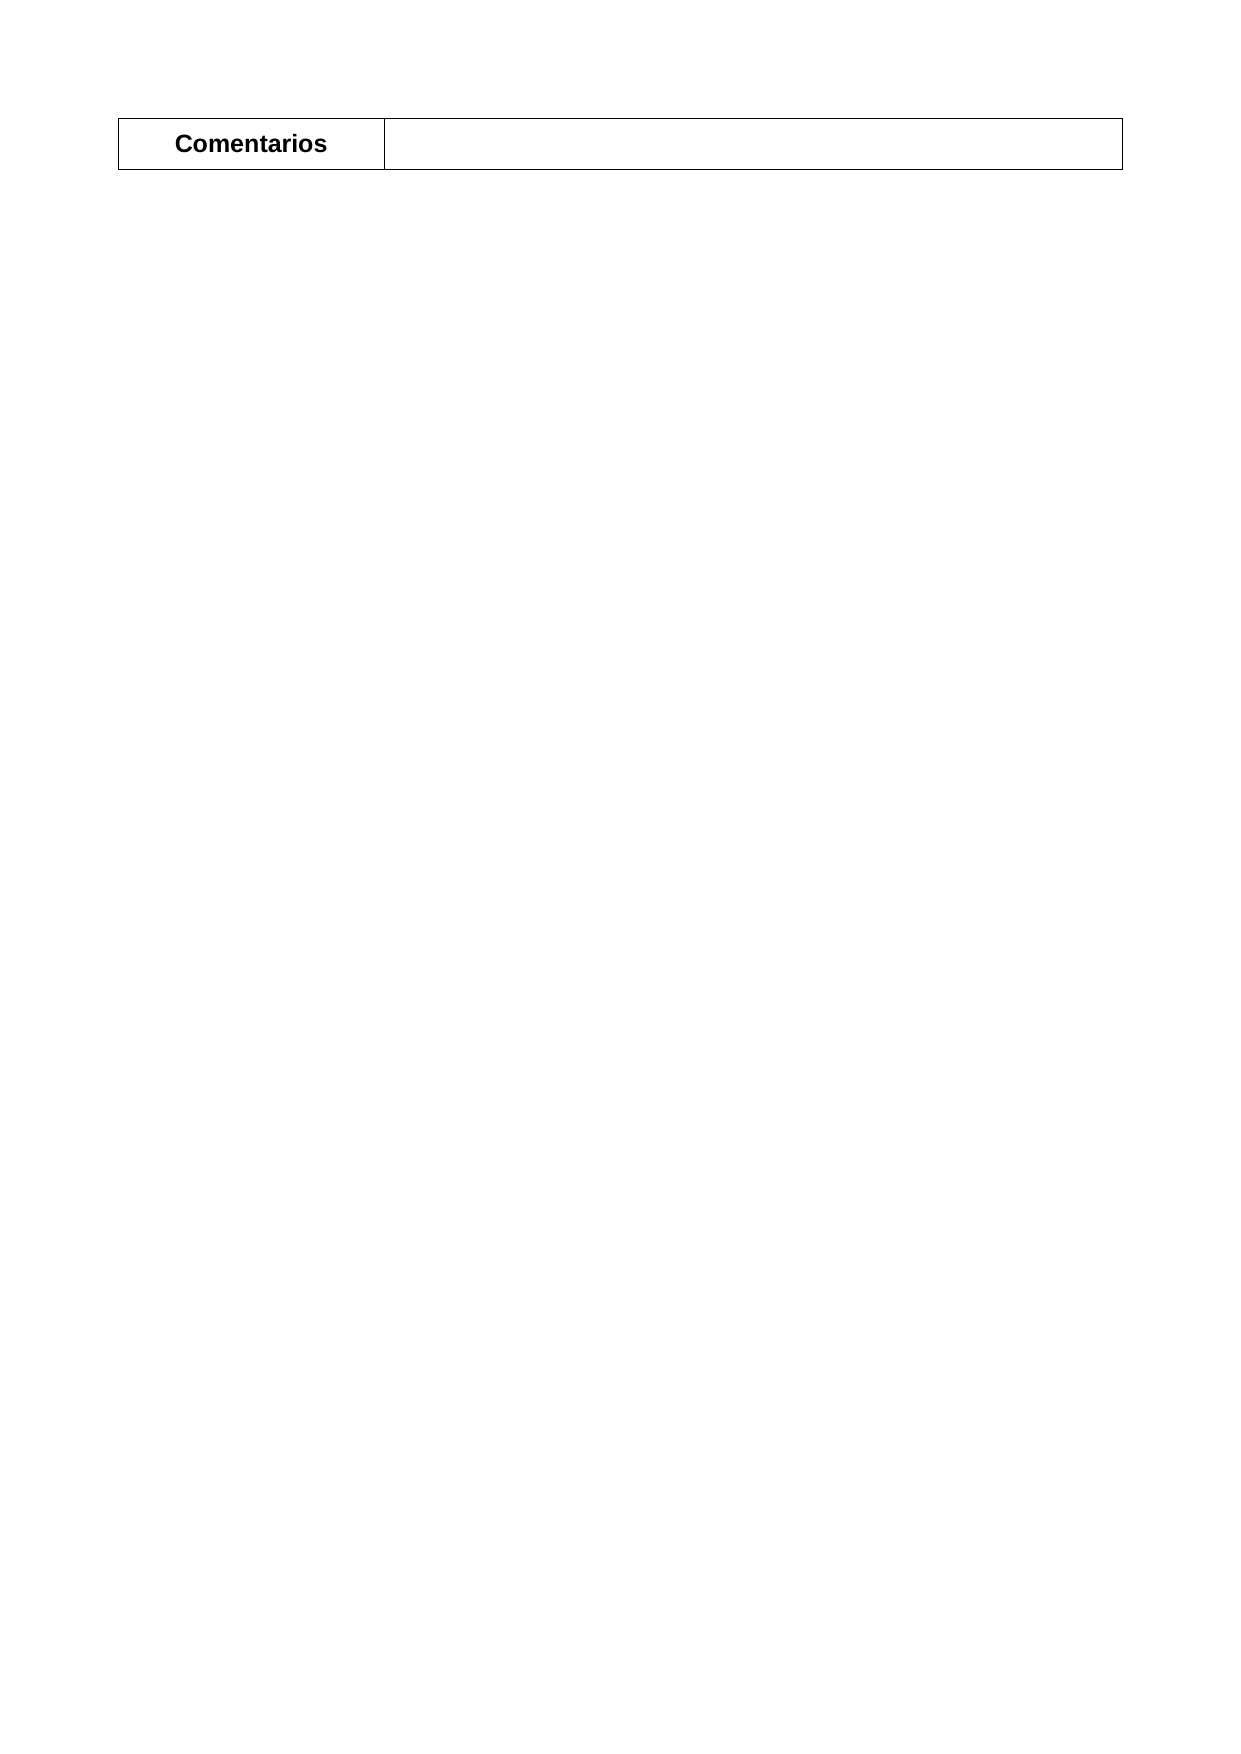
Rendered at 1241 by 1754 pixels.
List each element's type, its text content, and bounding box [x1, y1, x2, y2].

table_cell Comentarios [119, 119, 384, 169]
table_cell [385, 119, 1122, 169]
